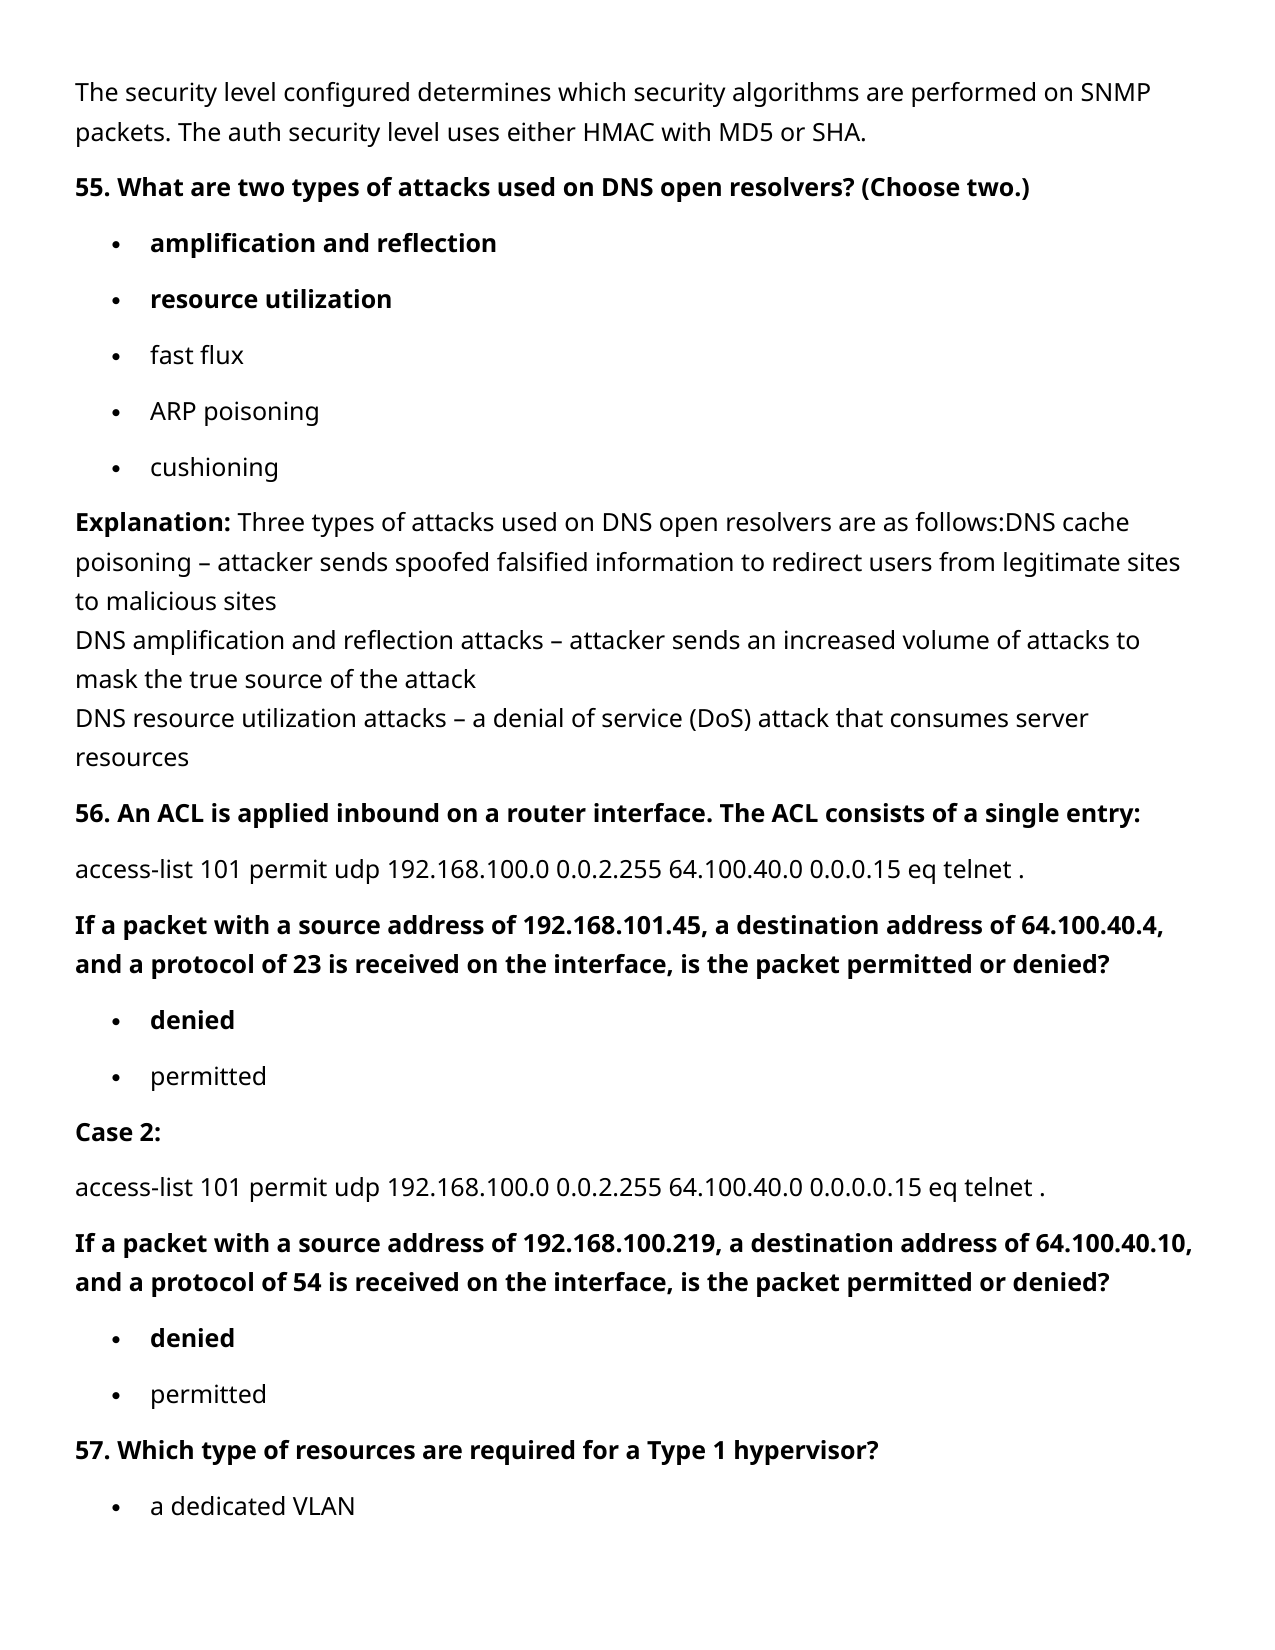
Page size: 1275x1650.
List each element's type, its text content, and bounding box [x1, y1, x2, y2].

text Explanation: Three types of attacks used on DNS open resolvers are as follows:DNS cache poisoning – attacker sends spoofed falsified information to redirect users from legitimate sites to malicious sites DNS amplification and reflection attacks – attacker sends an increased volume of attacks to mask the true source of the attack DNS resource utilization attacks – a denial of service (DoS) attack that consumes server resources [75, 505, 1200, 774]
list denied [112, 1002, 1200, 1037]
text The security level configured determines which security algorithms are performed on SNMP packets. The auth security level uses either HMAC with MD5 or SHA. [75, 75, 1200, 148]
text 56. An ACL is applied inbound on a router interface. The ACL consists of a single entry: [75, 796, 1200, 830]
list permitted [112, 1377, 1200, 1411]
text 55. What are two types of attacks used on DNS open resolvers? (Choose two.) [75, 170, 1200, 204]
text If a packet with a source address of 192.168.100.219, a destination address of 64.100.40.10, and a protocol of 54 is received on the interface, is the packet permitted or denied? [75, 1226, 1200, 1299]
text access-list 101 permit udp 192.168.100.0 0.0.2.255 64.100.40.0 0.0.0.0.15 eq telnet . [75, 1170, 1200, 1204]
list cushioning [112, 449, 1200, 483]
text If a packet with a source address of 192.168.101.45, a destination address of 64.100.40.4, and a protocol of 23 is received on the interface, is the packet permitted or denied? [75, 907, 1200, 981]
list denied [112, 1321, 1200, 1355]
list a dedicated VLAN [112, 1488, 1200, 1522]
text 57. Which type of resources are required for a Type 1 hypervisor? [75, 1432, 1200, 1467]
list ARP poisoning [112, 393, 1200, 427]
text Case 2: [75, 1114, 1200, 1148]
list permitted [112, 1058, 1200, 1092]
list amplification and reflection [112, 226, 1200, 260]
list resource utilization [112, 282, 1200, 316]
list fast flux [112, 337, 1200, 372]
text access-list 101 permit udp 192.168.100.0 0.0.2.255 64.100.40.0 0.0.0.15 eq telnet . [75, 852, 1200, 886]
